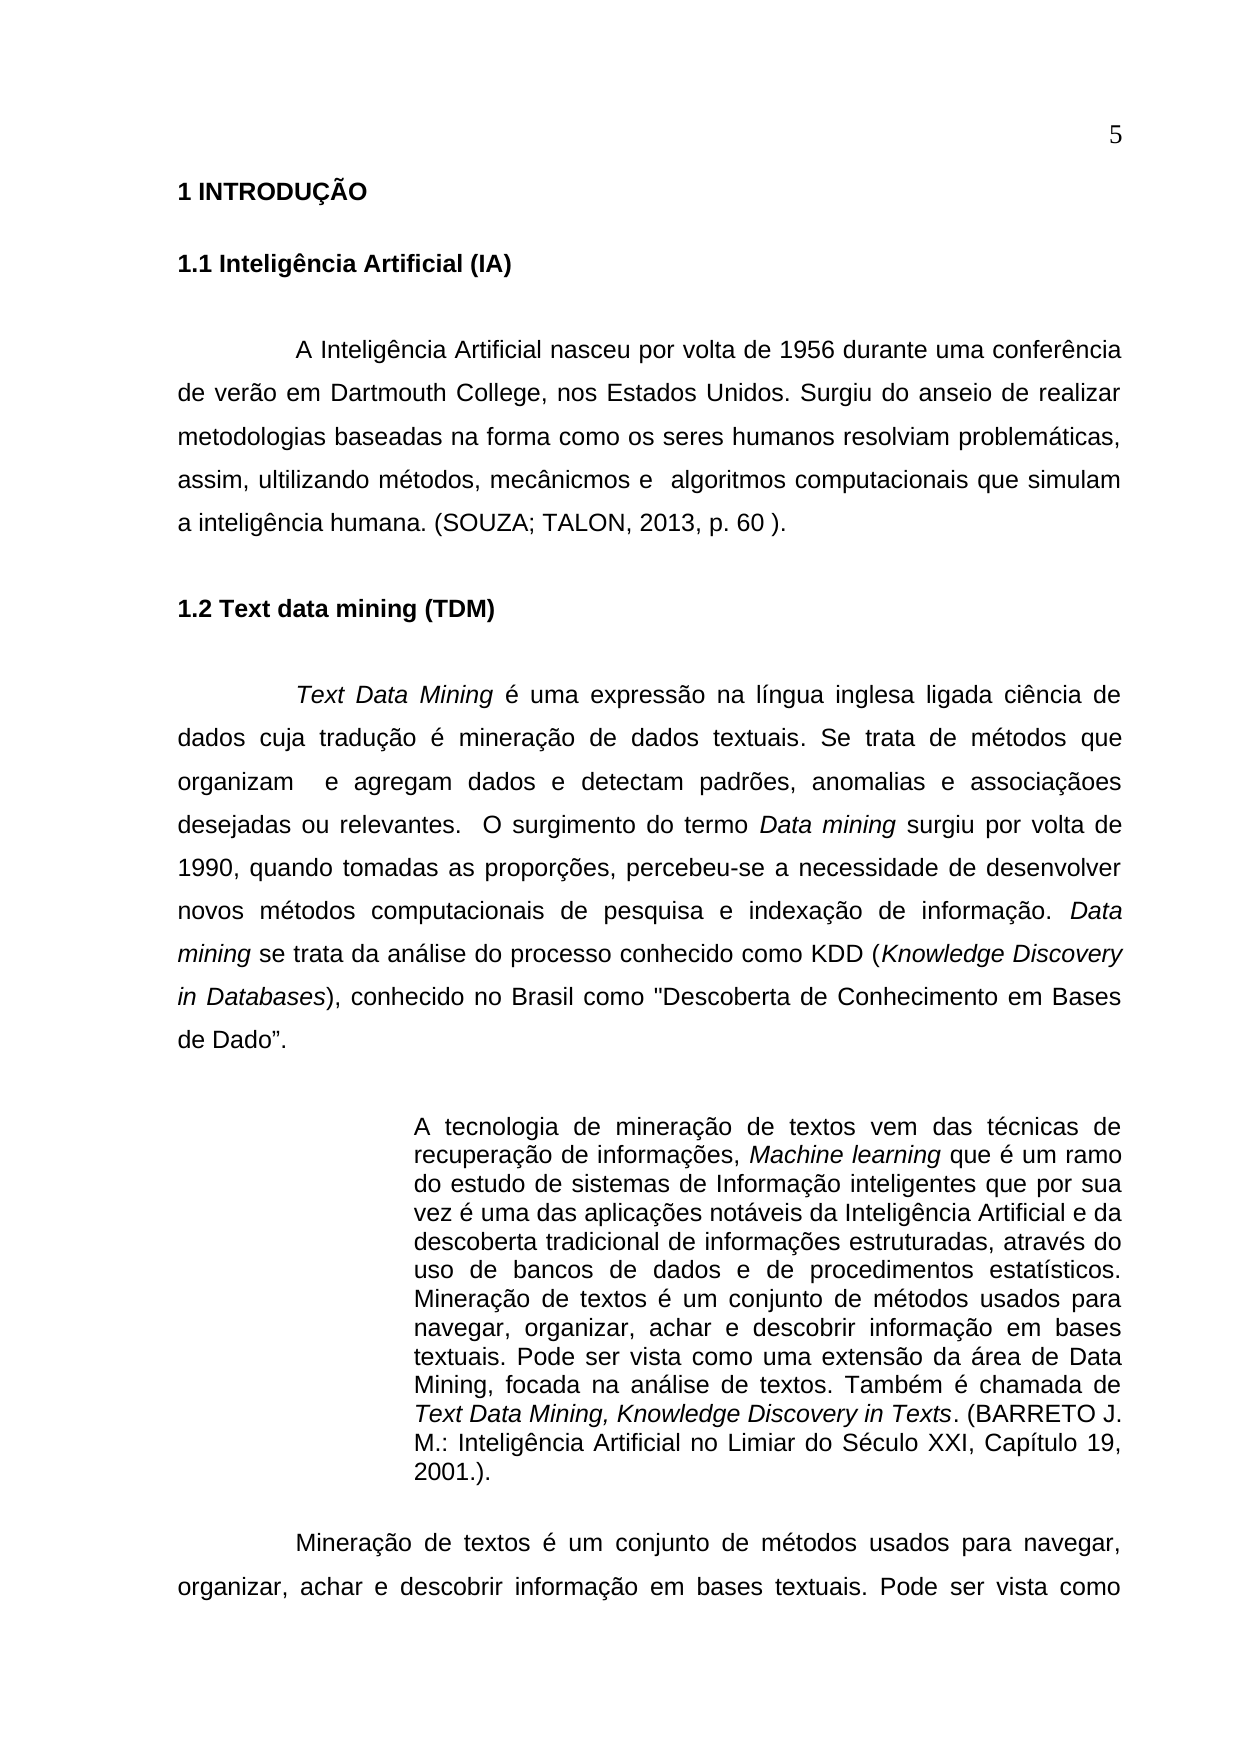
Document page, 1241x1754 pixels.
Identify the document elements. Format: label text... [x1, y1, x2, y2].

text A tecnologia de mineração de textos vem das técnicas de recuperação de informações, Machine learning que é um ramo do estudo de sistemas de Informação inteligentes que por sua vez é uma das aplicações notáveis da Inteligência Artificial e da descoberta tradicional de informações estruturadas, através do uso de bancos de dados e de procedimentos estatísticos. Mineração de textos é um conjunto de métodos usados para navegar, organizar, achar e descobrir informação em bases textuais. Pode ser vista como uma extensão da área de Data Mining, focada na análise de textos. Também é chamada de Text Data Mining, Knowledge Discovery in Texts. (BARRETO J. M.: Inteligência Artificial no Limiar do Século XXI, Capítulo 19, 2001.). [413, 1112, 1122, 1485]
text Mineração de textos é um conjunto de métodos usados para navegar, organizar, achar e descobrir informação em bases textuais. Pode ser vista como [177, 1528, 1122, 1600]
subtitle 1 introdução [177, 177, 1122, 206]
text A Inteligência Artificial nasceu por volta de 1956 durante uma conferência de verão em Dartmouth College, nos Estados Unidos. Surgiu do anseio de realizar metodologias baseadas na forma como os seres humanos resolviam problemáticas, assim, ultilizando métodos, mecânicmos e algoritmos computacionais que simulam a inteligência humana. (SOUZA; TALON, 2013, p. 60 ). [177, 335, 1122, 537]
text 1.2 Text data mining (TDM) [177, 594, 1122, 623]
text Text Data Mining é uma expressão na língua inglesa ligada ciência de dados cuja tradução é mineração de dados textuais. Se trata de métodos que organizam e agregam dados e detectam padrões, anomalias e associaçãoes desejadas ou relevantes. O surgimento do termo Data mining surgiu por volta de 1990, quando tomadas as proporções, percebeu-se a necessidade de desenvolver novos métodos computacionais de pesquisa e indexação de informação. Data mining se trata da análise do processo conhecido como KDD (Knowledge Discovery in Databases), conhecido no Brasil como "Descoberta de Conhecimento em Bases de Dado”. [177, 680, 1122, 1054]
text 1.1 Inteligência Artificial (IA) [177, 249, 1122, 278]
